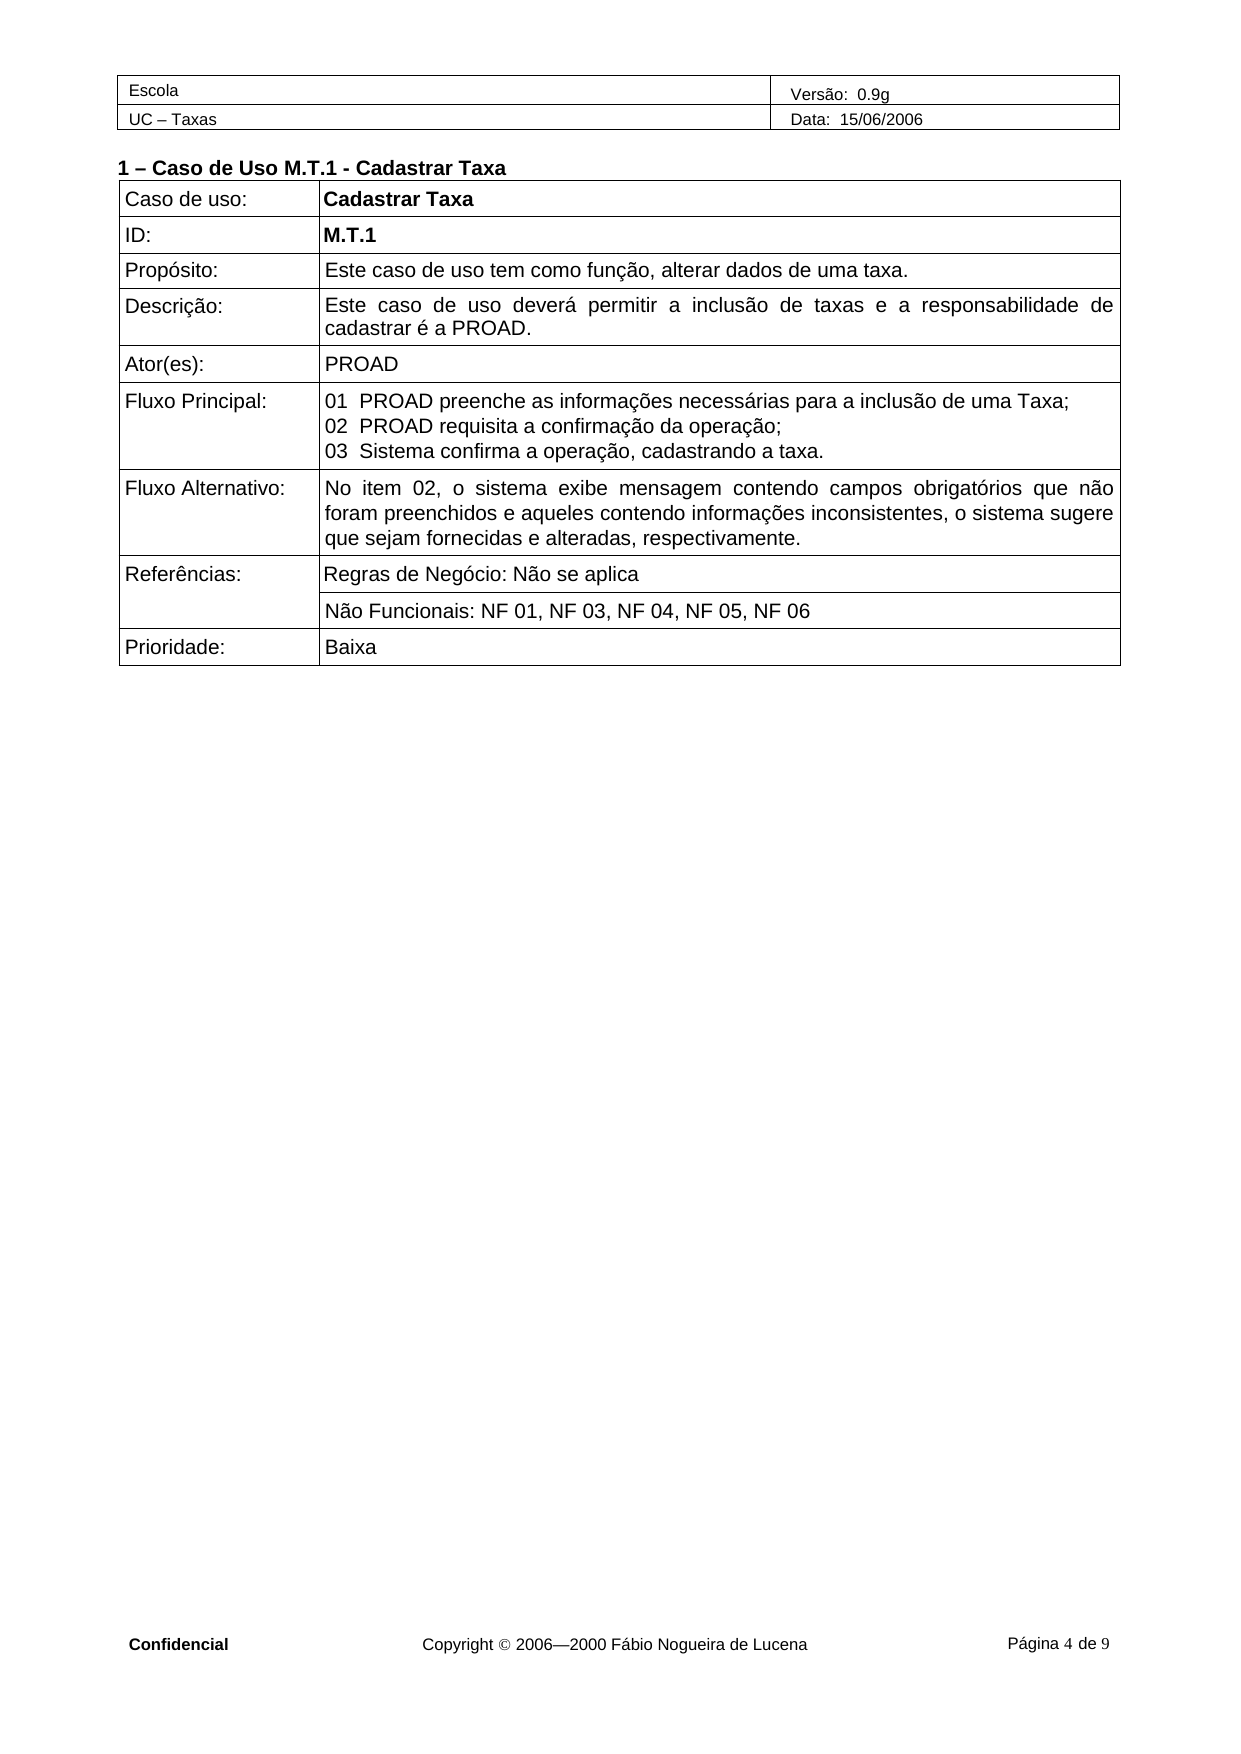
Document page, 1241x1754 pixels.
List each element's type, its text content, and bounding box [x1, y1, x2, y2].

table_cell Ator(es): [120, 346, 319, 382]
table_cell Prioridade: [120, 629, 319, 665]
table_cell Fluxo Principal: [120, 383, 319, 468]
table_cell 01 PROAD preenche as informações necessárias para a inclusão de uma Taxa; 02 PROAD requisita a confirmação da operação; 03 Sistema confirma a operação, cadastrando a taxa. [320, 383, 1120, 468]
table_cell Não Funcionais: NF 01, NF 03, NF 04, NF 05, NF 06 [320, 593, 1120, 628]
text 1 – Caso de Uso M.T.1 - Cadastrar Taxa [117, 154, 1120, 179]
table_header Caso de uso: [120, 181, 319, 216]
table_cell Baixa [320, 629, 1120, 665]
table_header Cadastrar Taxa [320, 181, 1120, 216]
table_cell ID: [120, 217, 319, 253]
table_cell Este caso de uso tem como função, alterar dados de uma taxa. [320, 254, 1120, 287]
table_cell Fluxo Alternativo: [120, 470, 319, 555]
table_cell Propósito: [120, 254, 319, 287]
table_cell Este caso de uso deverá permitir a inclusão de taxas e a responsabilidade de cadastrar é a PROAD. [320, 289, 1120, 345]
table_cell No item 02, o sistema exibe mensagem contendo campos obrigatórios que não foram preenchidos e aqueles contendo informações inconsistentes, o sistema sugere que sejam fornecidas e alteradas, respectivamente. [320, 470, 1120, 555]
table_cell Referências: [120, 556, 319, 628]
table_cell PROAD [320, 346, 1120, 382]
table_header Regras de Negócio: Não se aplica [320, 556, 1120, 592]
table_cell Descrição: [120, 289, 319, 345]
table_cell M.T.1 [320, 217, 1120, 253]
